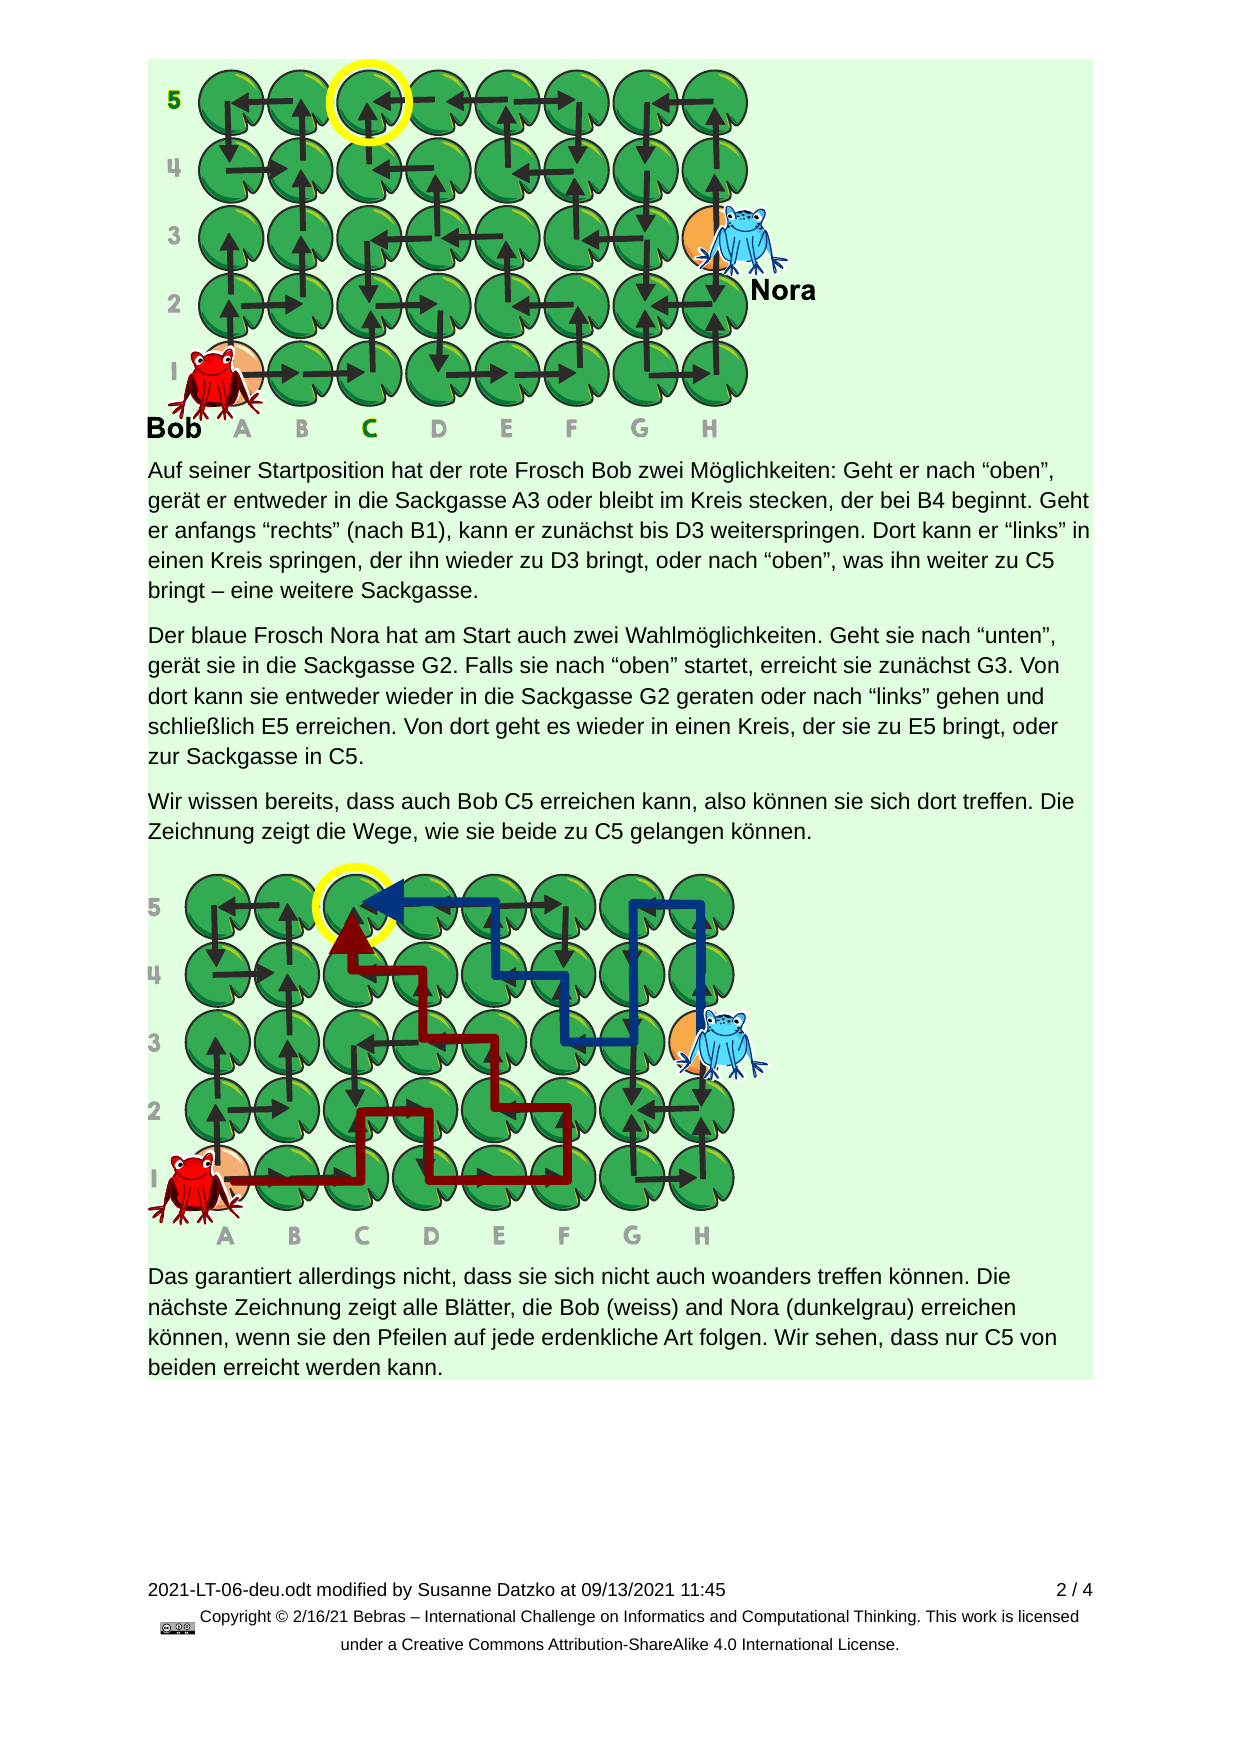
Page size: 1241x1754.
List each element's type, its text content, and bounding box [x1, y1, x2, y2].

text Das garantiert allerdings nicht, dass sie sich nicht auch woanders treffen können. Die nächste Zeichnung zeigt alle Blätter, die Bob (weiss) and Nora (dunkelgrau) erreichen können, wenn sie den Pfeilen auf jede erdenkliche Art folgen. Wir sehen, dass nur C5 von beiden erreicht werden kann. [148, 1263, 1093, 1380]
text Der blaue Frosch Nora hat am Start auch zwei Wahlmöglichkeiten. Geht sie nach “unten”, gerät sie in die Sackgasse G2. Falls sie nach “oben” startet, erreicht sie zunächst G3. Von dort kann sie entweder wieder in die Sackgasse G2 geraten oder nach “links” gehen und schließlich E5 erreichen. Von dort geht es wieder in einen Kreis, der sie zu E5 bringt, oder zur Sackgasse in C5. [148, 622, 1093, 769]
text Wir wissen bereits, dass auch Bob C5 erreichen kann, also können sie sich dort treffen. Die Zeichnung zeigt die Wege, wie sie beide zu C5 gelangen können. [148, 788, 1093, 844]
text Auf seiner Startposition hat der rote Frosch Bob zwei Möglichkeiten: Geht er nach “oben”, gerät er entweder in die Sackgasse A3 oder bleibt im Kreis stecken, der bei B4 beginnt. Geht er anfangs “rechts” (nach B1), kann er zunächst bis D3 weiterspringen. Dort kann er “links” in einen Kreis springen, der ihn wieder zu D3 bringt, oder nach “oben”, was ihn weiter zu C5 bringt – eine weitere Sackgasse. [148, 457, 1093, 604]
